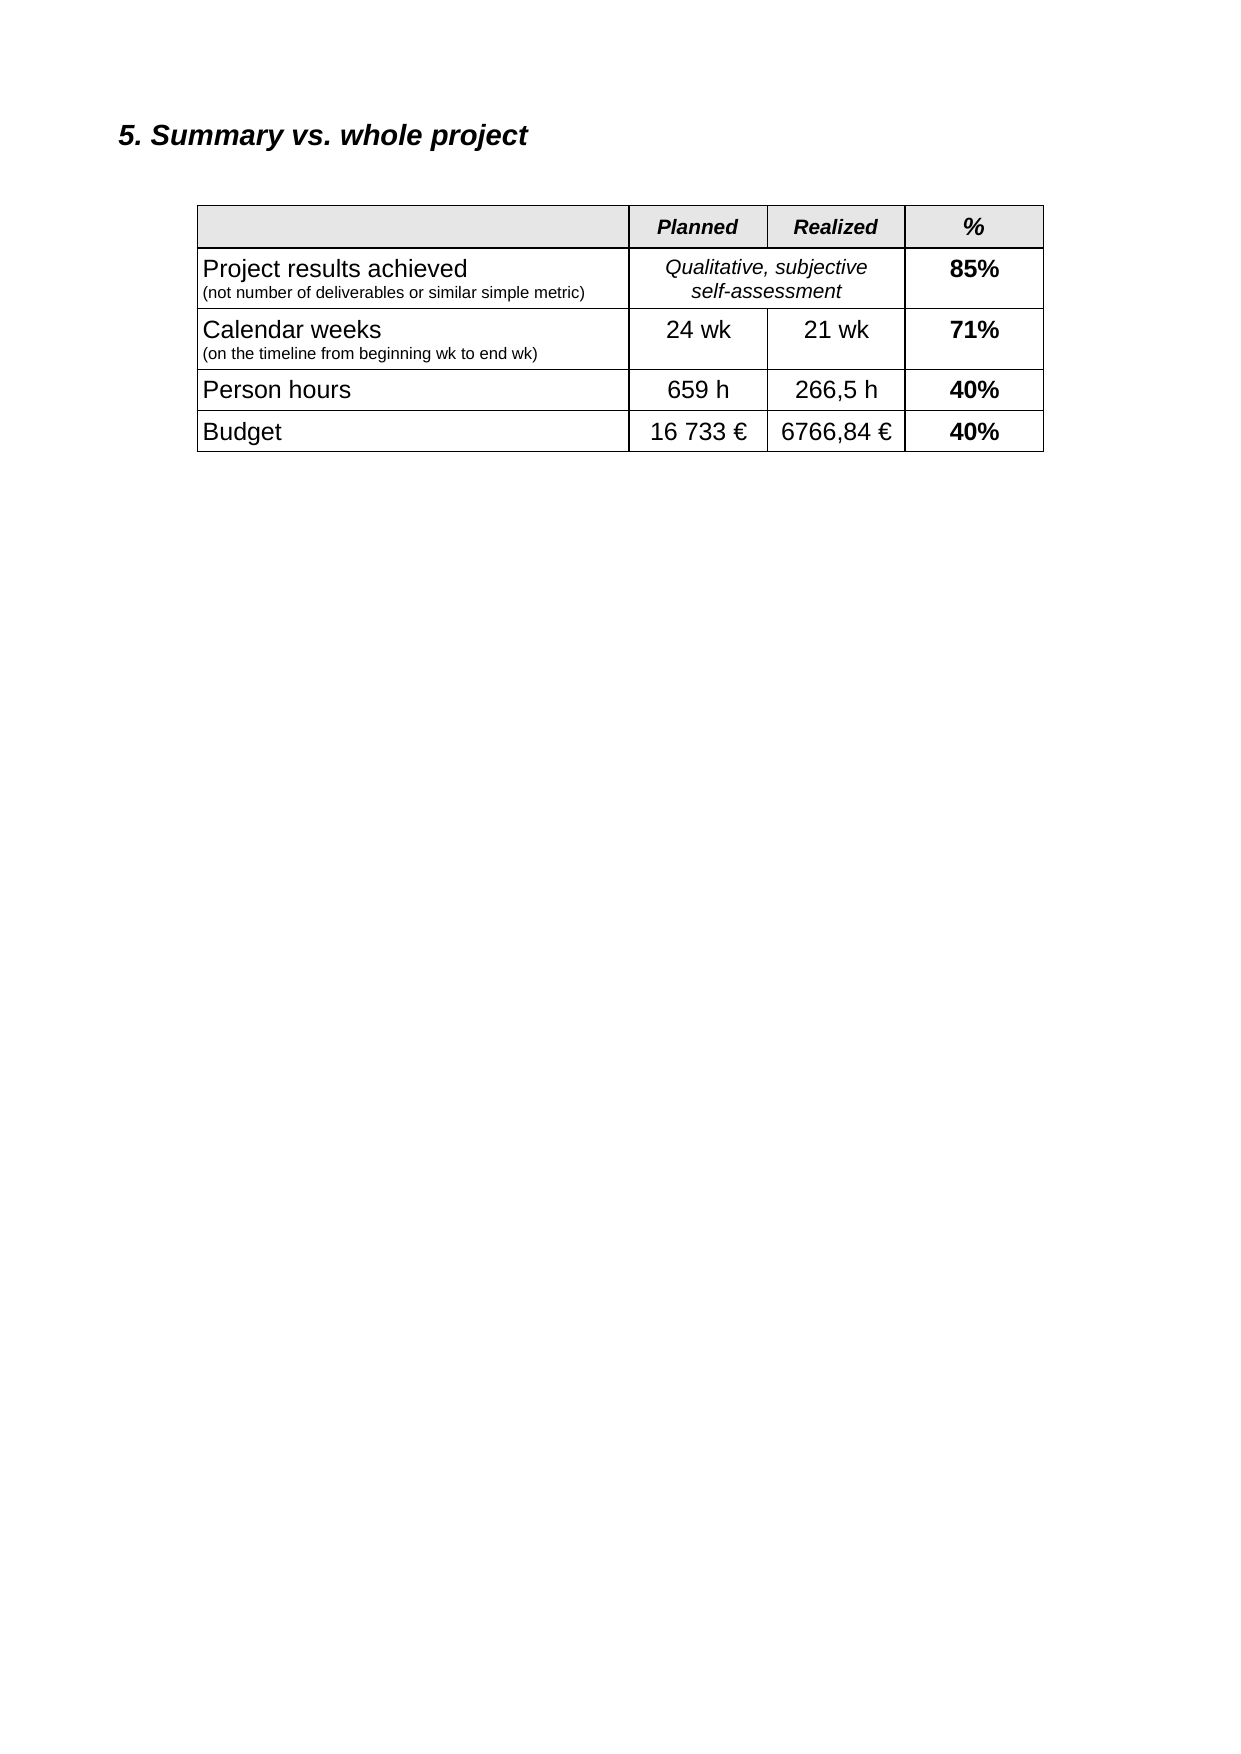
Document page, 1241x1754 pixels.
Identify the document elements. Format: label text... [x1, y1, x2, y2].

table_cell Budget [198, 411, 628, 451]
table_header Planned [630, 206, 767, 247]
table_header [198, 206, 628, 247]
table_cell 24 wk [630, 309, 767, 368]
table_cell Calendar weeks (on the timeline from beginning wk to end wk) [198, 309, 628, 368]
table_cell 40% [906, 370, 1043, 410]
table_cell 659 h [630, 370, 767, 410]
table_cell Person hours [198, 370, 628, 410]
table_cell 6766,84 € [768, 411, 904, 451]
subtitle 5. Summary vs. whole project [118, 118, 1122, 152]
table_cell Project results achieved (not number of deliverables or similar simple metric) [198, 249, 628, 308]
table_cell 40% [906, 411, 1043, 451]
table_cell Qualitative, subjective self-assessment [630, 249, 904, 308]
table_header Realized [768, 206, 904, 247]
table_cell 21 wk [768, 309, 904, 368]
table_cell 71% [906, 309, 1043, 368]
table_cell 266,5 h [768, 370, 904, 410]
table_header % [906, 206, 1043, 247]
table_cell 16 733 € [630, 411, 767, 451]
table_cell 85% [906, 249, 1043, 308]
